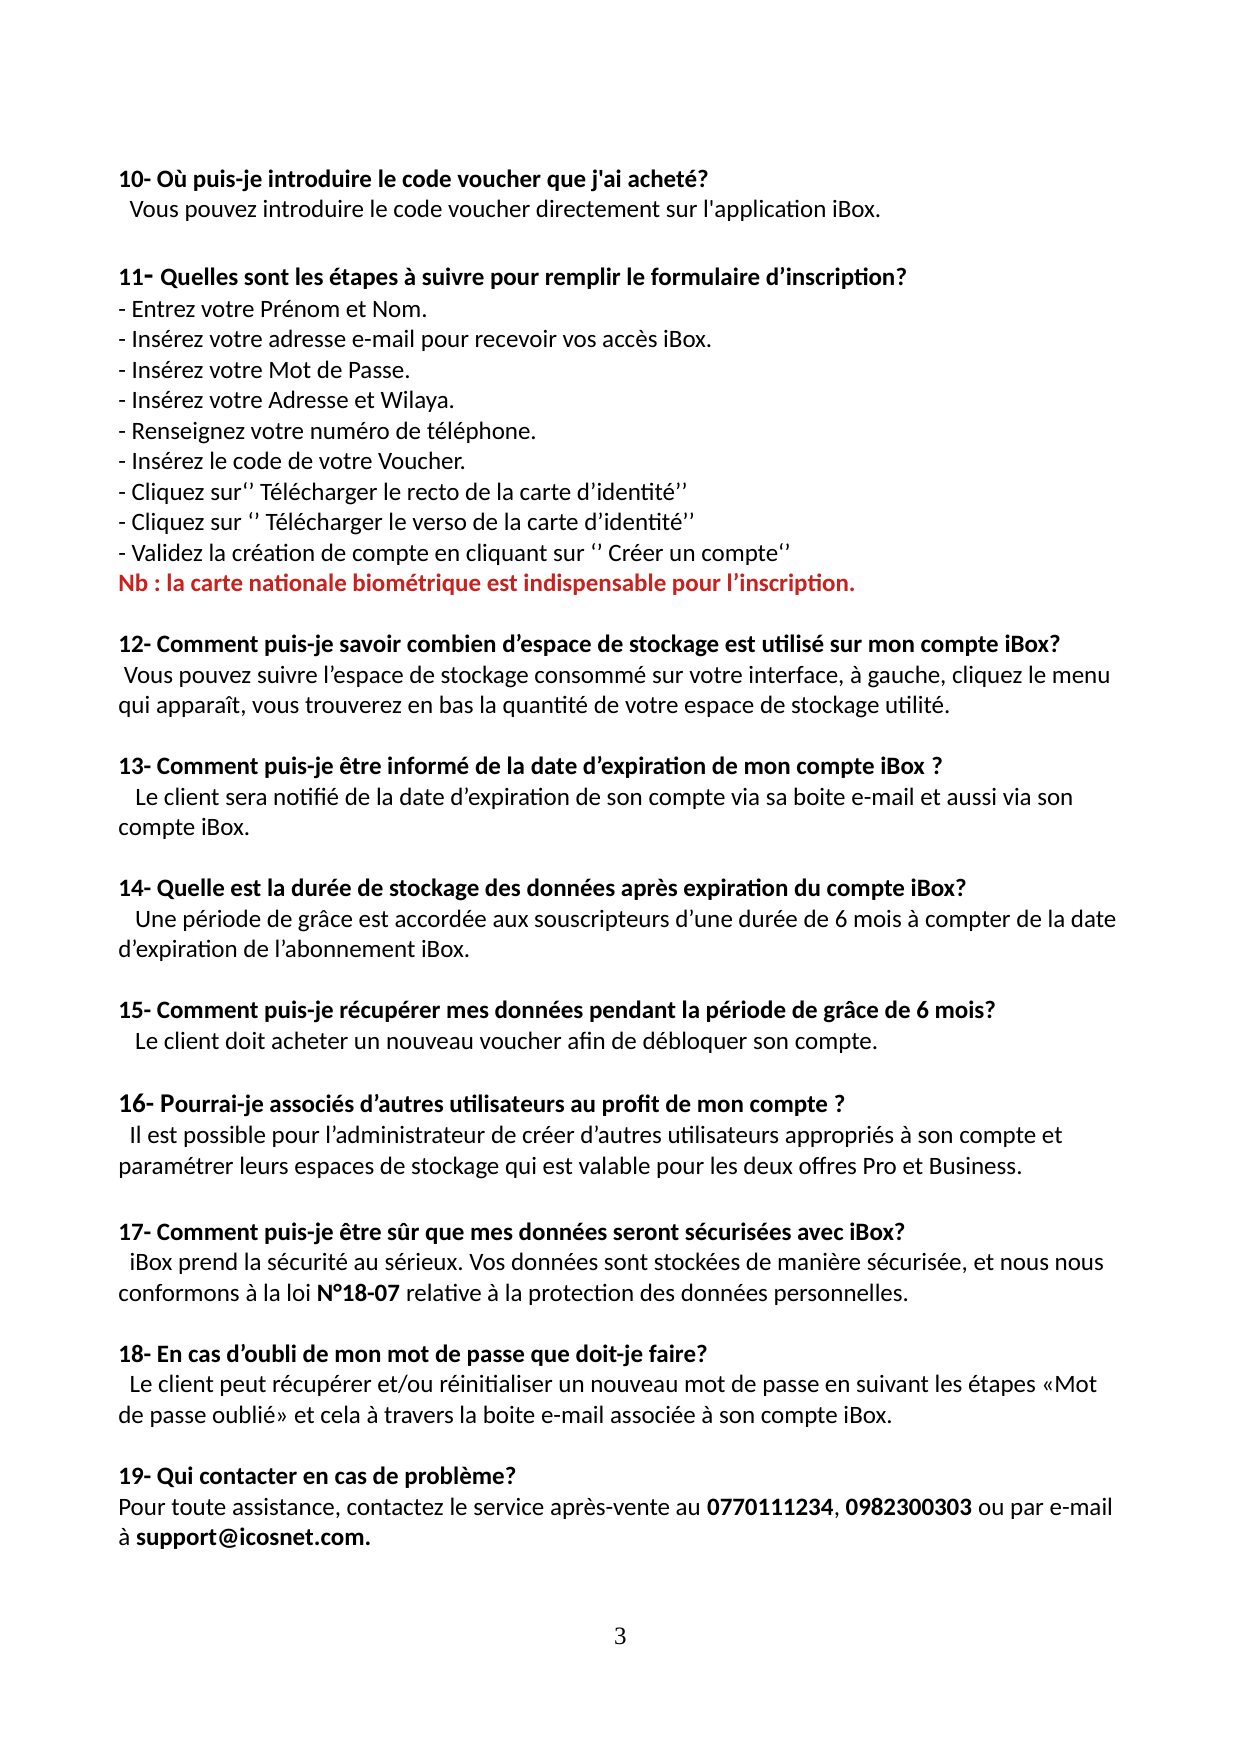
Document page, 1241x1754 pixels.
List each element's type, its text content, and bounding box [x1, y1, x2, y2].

text Le client sera notifié de la date d’expiration de son compte via sa boite e-mail et aussi via son compte iBox. [118, 781, 1122, 842]
text Vous pouvez suivre l’espace de stockage consommé sur votre interface, à gauche, cliquez le menu qui apparaît, vous trouverez en bas la quantité de votre espace de stockage utilité. [118, 659, 1122, 720]
text Le client peut récupérer et/ou réinitialiser un nouveau mot de passe en suivant les étapes «Mot de passe oublié» et cela à travers la boite e-mail associée à son compte iBox. [118, 1368, 1122, 1429]
text 11- Quelles sont les étapes à suivre pour remplir le formulaire d’inscription? [118, 254, 1122, 293]
text 17- Comment puis-je être sûr que mes données seront sécurisées avec iBox? iBox prend la sécurité au sérieux. Vos données sont stockées de manière sécurisée, et nous nous conformons à la loi N°18-07 relative à la protection des données personnelles. [118, 1216, 1122, 1307]
text 15- Comment puis-je récupérer mes données pendant la période de grâce de 6 mois? [118, 995, 1122, 1025]
text 12- Comment puis-je savoir combien d’espace de stockage est utilisé sur mon compte iBox? [118, 628, 1122, 659]
text - Entrez votre Prénom et Nom. [118, 293, 1122, 323]
text Pour toute assistance, contactez le service après-vente au 0770111234, 0982300303 ou par e-mail à support@icosnet.com. [118, 1491, 1122, 1580]
text 18- En cas d’oubli de mon mot de passe que doit-je faire? [118, 1307, 1122, 1368]
text Nb : la carte nationale biométrique est indispensable pour l’inscription. [118, 567, 1122, 598]
text Le client doit acheter un nouveau voucher afin de débloquer son compte. [118, 1025, 1122, 1056]
text - Renseignez votre numéro de téléphone. [118, 415, 1122, 445]
text 16- Pourrai-je associés d’autres utilisateurs au profit de mon compte ? [118, 1086, 1122, 1119]
text Une période de grâce est accordée aux souscripteurs d’une durée de 6 mois à compter de la date d’expiration de l’abonnement iBox. [118, 903, 1122, 964]
text - Cliquez sur‘’ Télécharger le recto de la carte d’identité’’ [118, 476, 1122, 506]
text - Insérez votre Mot de Passe. [118, 354, 1122, 384]
text - Cliquez sur ‘’ Télécharger le verso de la carte d’identité’’ [118, 506, 1122, 537]
text 13- Comment puis-je être informé de la date d’expiration de mon compte iBox ? [118, 751, 1122, 781]
text - Validez la création de compte en cliquant sur ‘’ Créer un compte‘’ [118, 537, 1122, 567]
text - Insérez le code de votre Voucher. [118, 445, 1122, 476]
text 14- Quelle est la durée de stockage des données après expiration du compte iBox? [118, 873, 1122, 903]
text - Insérez votre adresse e-mail pour recevoir vos accès iBox. [118, 323, 1122, 354]
text 19- Qui contacter en cas de problème? [118, 1460, 1122, 1491]
text Il est possible pour l’administrateur de créer d’autres utilisateurs appropriés à son compte et paramétrer leurs espaces de stockage qui est valable pour les deux offres Pro et Business. [118, 1119, 1122, 1180]
text - Insérez votre Adresse et Wilaya. [118, 384, 1122, 415]
text 10- Où puis-je introduire le code voucher que j'ai acheté? Vous pouvez introduire le code voucher directement sur l'application iBox. [118, 163, 1122, 224]
